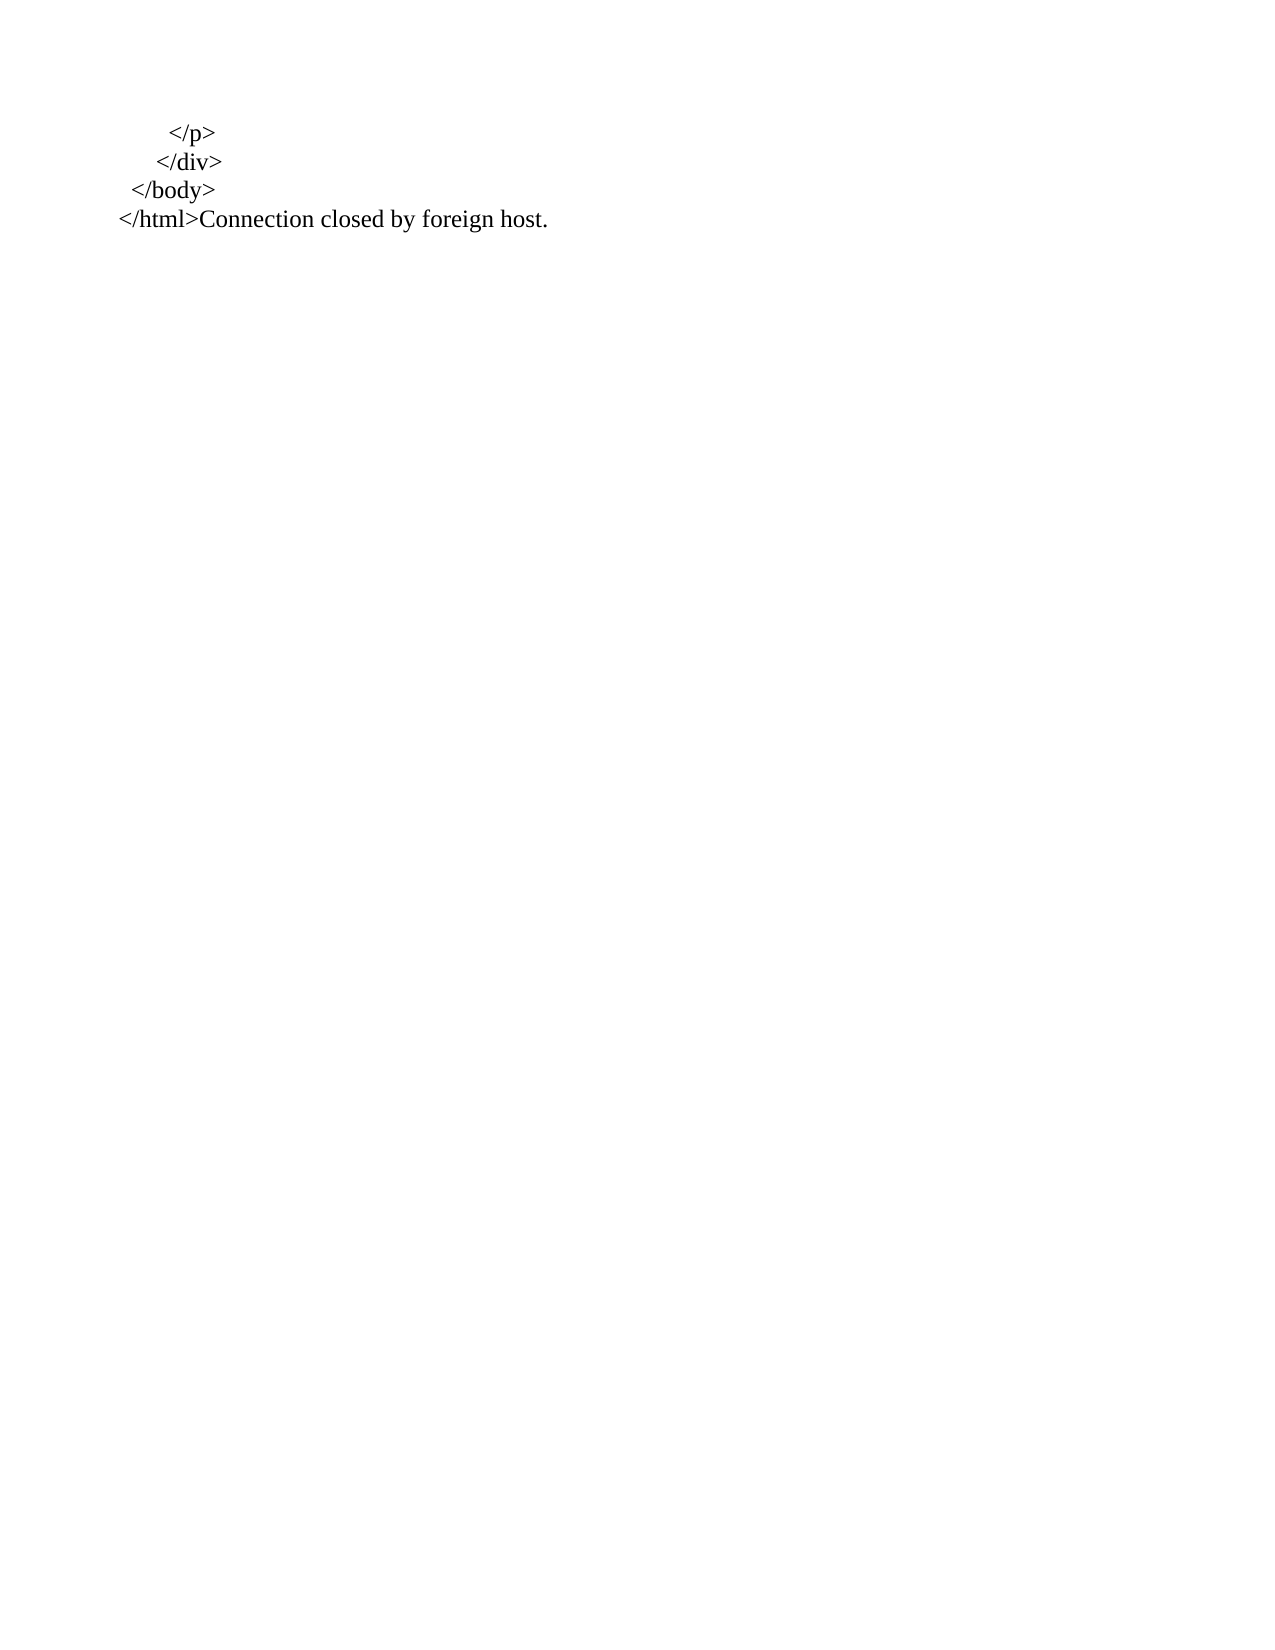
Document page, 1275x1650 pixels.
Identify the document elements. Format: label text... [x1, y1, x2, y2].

list </body> [118, 176, 1157, 204]
list </div> [118, 147, 1157, 176]
list </html>Connection closed by foreign host. [118, 204, 1157, 233]
list </p> [118, 118, 1157, 147]
